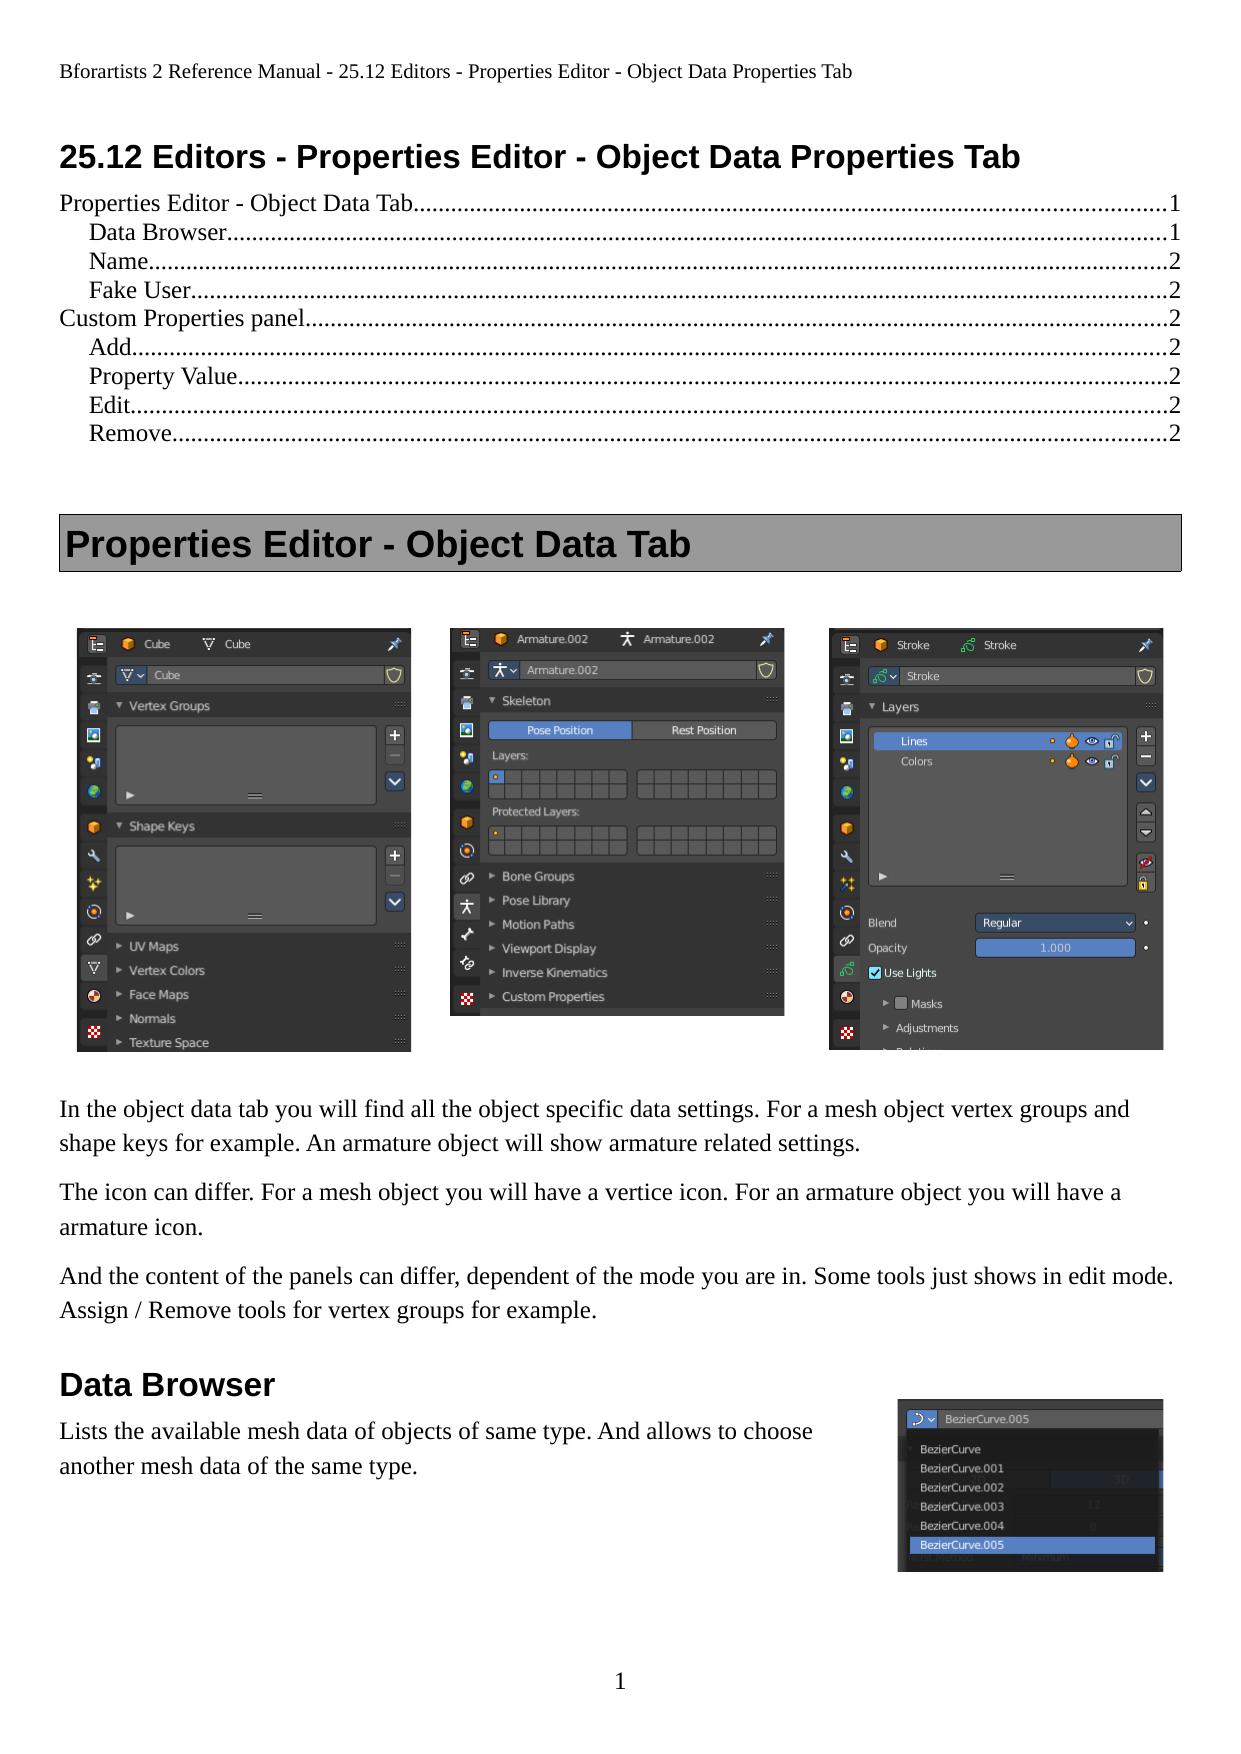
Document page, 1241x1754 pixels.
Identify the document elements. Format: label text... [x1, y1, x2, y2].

picture [76, 628, 412, 1052]
text In the object data tab you will find all the object specific data settings. For a mesh object vertex groups and shape keys for example. An armature object will show armature related settings. [59, 1094, 1181, 1157]
text Edit 2 [88, 390, 1181, 418]
text Lists the available mesh data of objects of same type. And allows to choose another mesh data of the same type. [59, 1416, 897, 1479]
table_header Properties Editor - Object Data Tab [60, 515, 1181, 571]
text Data Browser 1 [88, 217, 1181, 246]
subtitle 25.12 Editors - Properties Editor - Object Data Properties Tab [59, 138, 1181, 176]
subtitle Data Browser [59, 1365, 1181, 1404]
picture [829, 628, 1164, 1050]
text The icon can differ. For a mesh object you will have a vertice icon. For an armature object you will have a armature icon. [59, 1177, 1181, 1240]
text Property Value 2 [88, 361, 1181, 390]
text And the content of the panels can differ, dependent of the mode you are in. Some tools just shows in edit mode. Assign / Remove tools for vertex groups for example. [59, 1261, 1181, 1324]
picture [897, 1399, 1164, 1572]
text Properties Editor - Object Data Tab 1 [59, 188, 1181, 217]
text Fake User 2 [88, 275, 1181, 303]
text Add 2 [88, 332, 1181, 361]
text Custom Properties panel 2 [59, 303, 1181, 332]
text Name 2 [88, 246, 1181, 275]
picture [450, 628, 785, 1016]
text Remove 2 [88, 418, 1181, 447]
